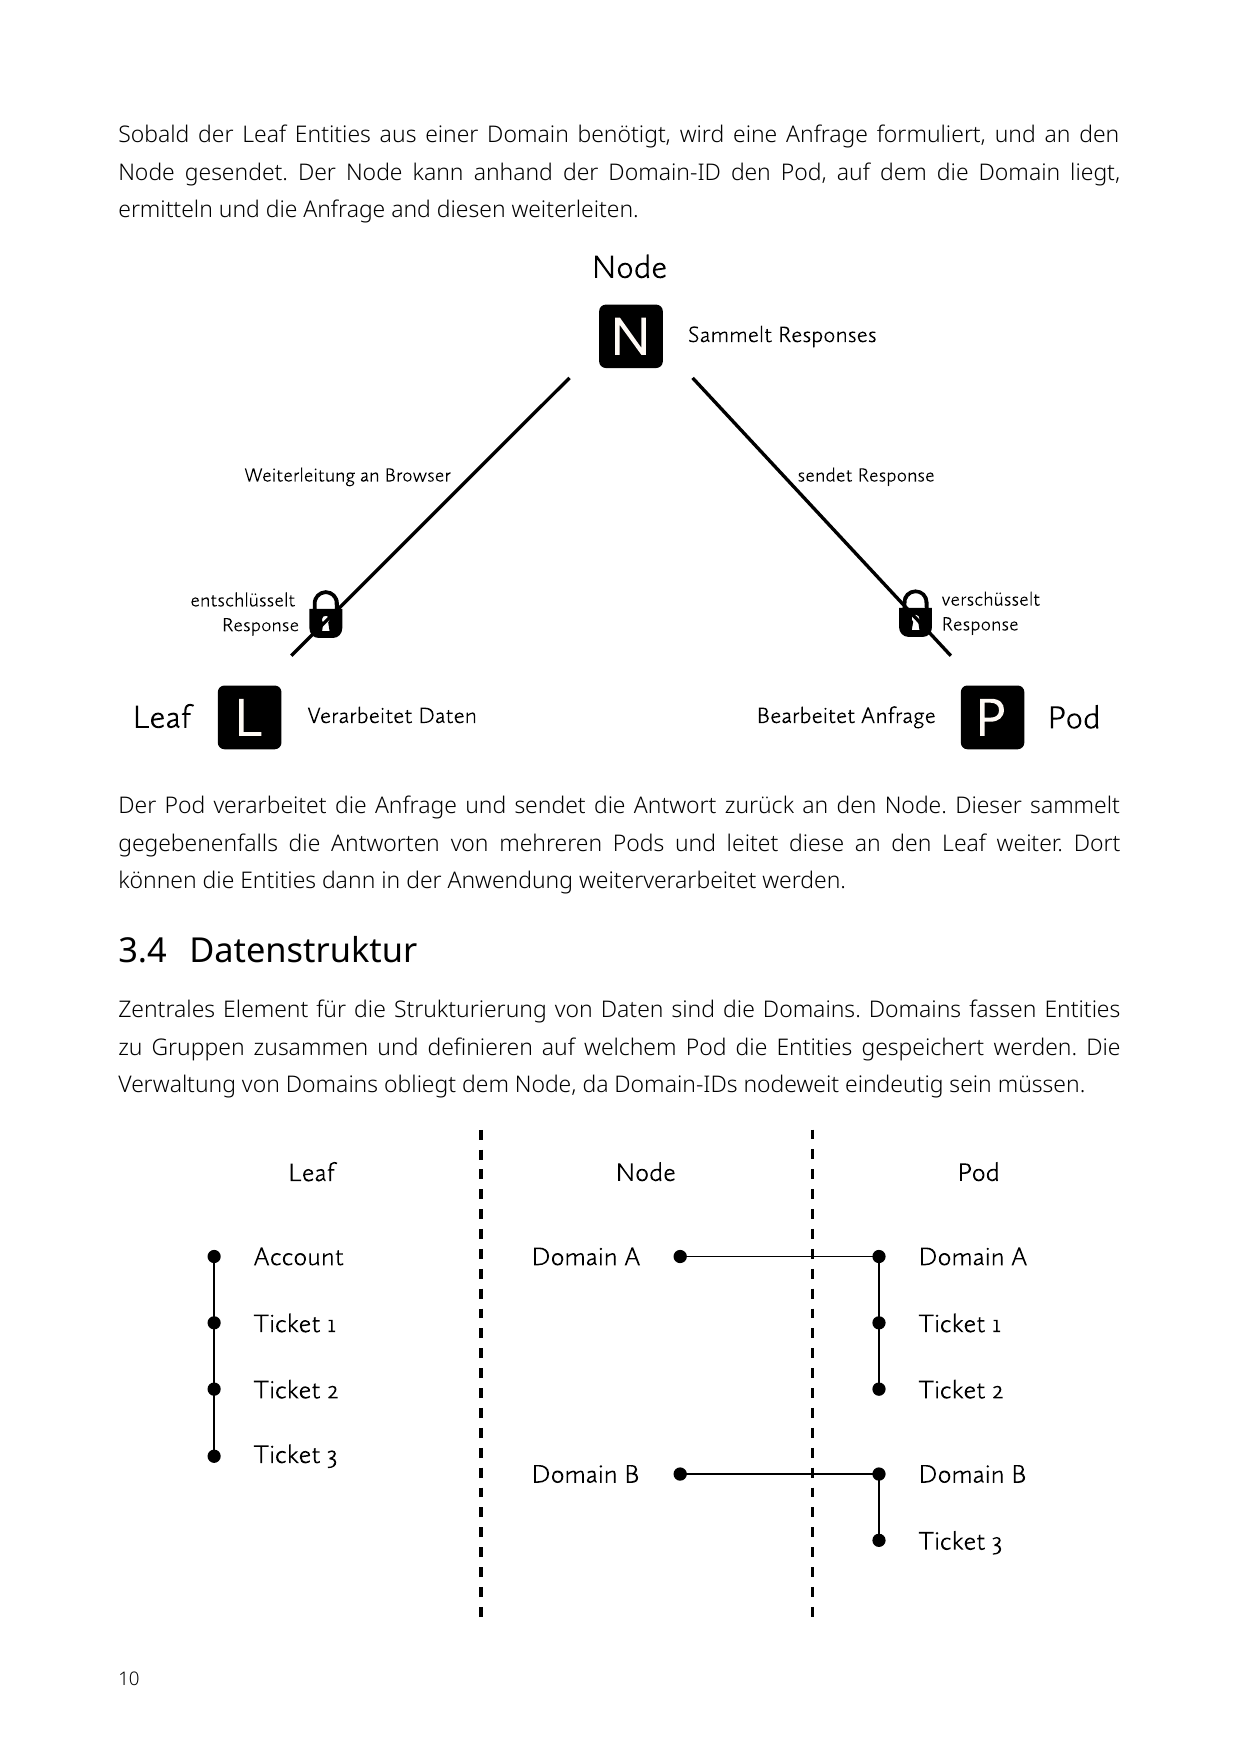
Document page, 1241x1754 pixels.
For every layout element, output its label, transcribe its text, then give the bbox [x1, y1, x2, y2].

text Der Pod verarbeitet die Anfrage und sendet die Antwort zurück an den Node. Dieser sammelt gegebenenfalls die Antworten von mehreren Pods und leitet diese an den Leaf weiter. Dort können die Entities dann in der Anwendung weiterverarbeitet werden. [118, 789, 1122, 896]
subtitle Datenstruktur [118, 925, 1122, 972]
text Sobald der Leaf Entities aus einer Domain benötigt, wird eine Anfrage formuliert, und an den Node gesendet. Der Node kann anhand der Domain-ID den Pod, auf dem die Domain liegt, ermitteln und die Anfrage and diesen weiterleiten. [118, 118, 1122, 224]
text Zentrales Element für die Strukturierung von Daten sind die Domains. Domains fassen Entities zu Gruppen zusammen und definieren auf welchem Pod die Entities gespeichert werden. Die Verwaltung von Domains obliegt dem Node, da Domain-IDs nodeweit eindeutig sein müssen. [118, 993, 1122, 1100]
